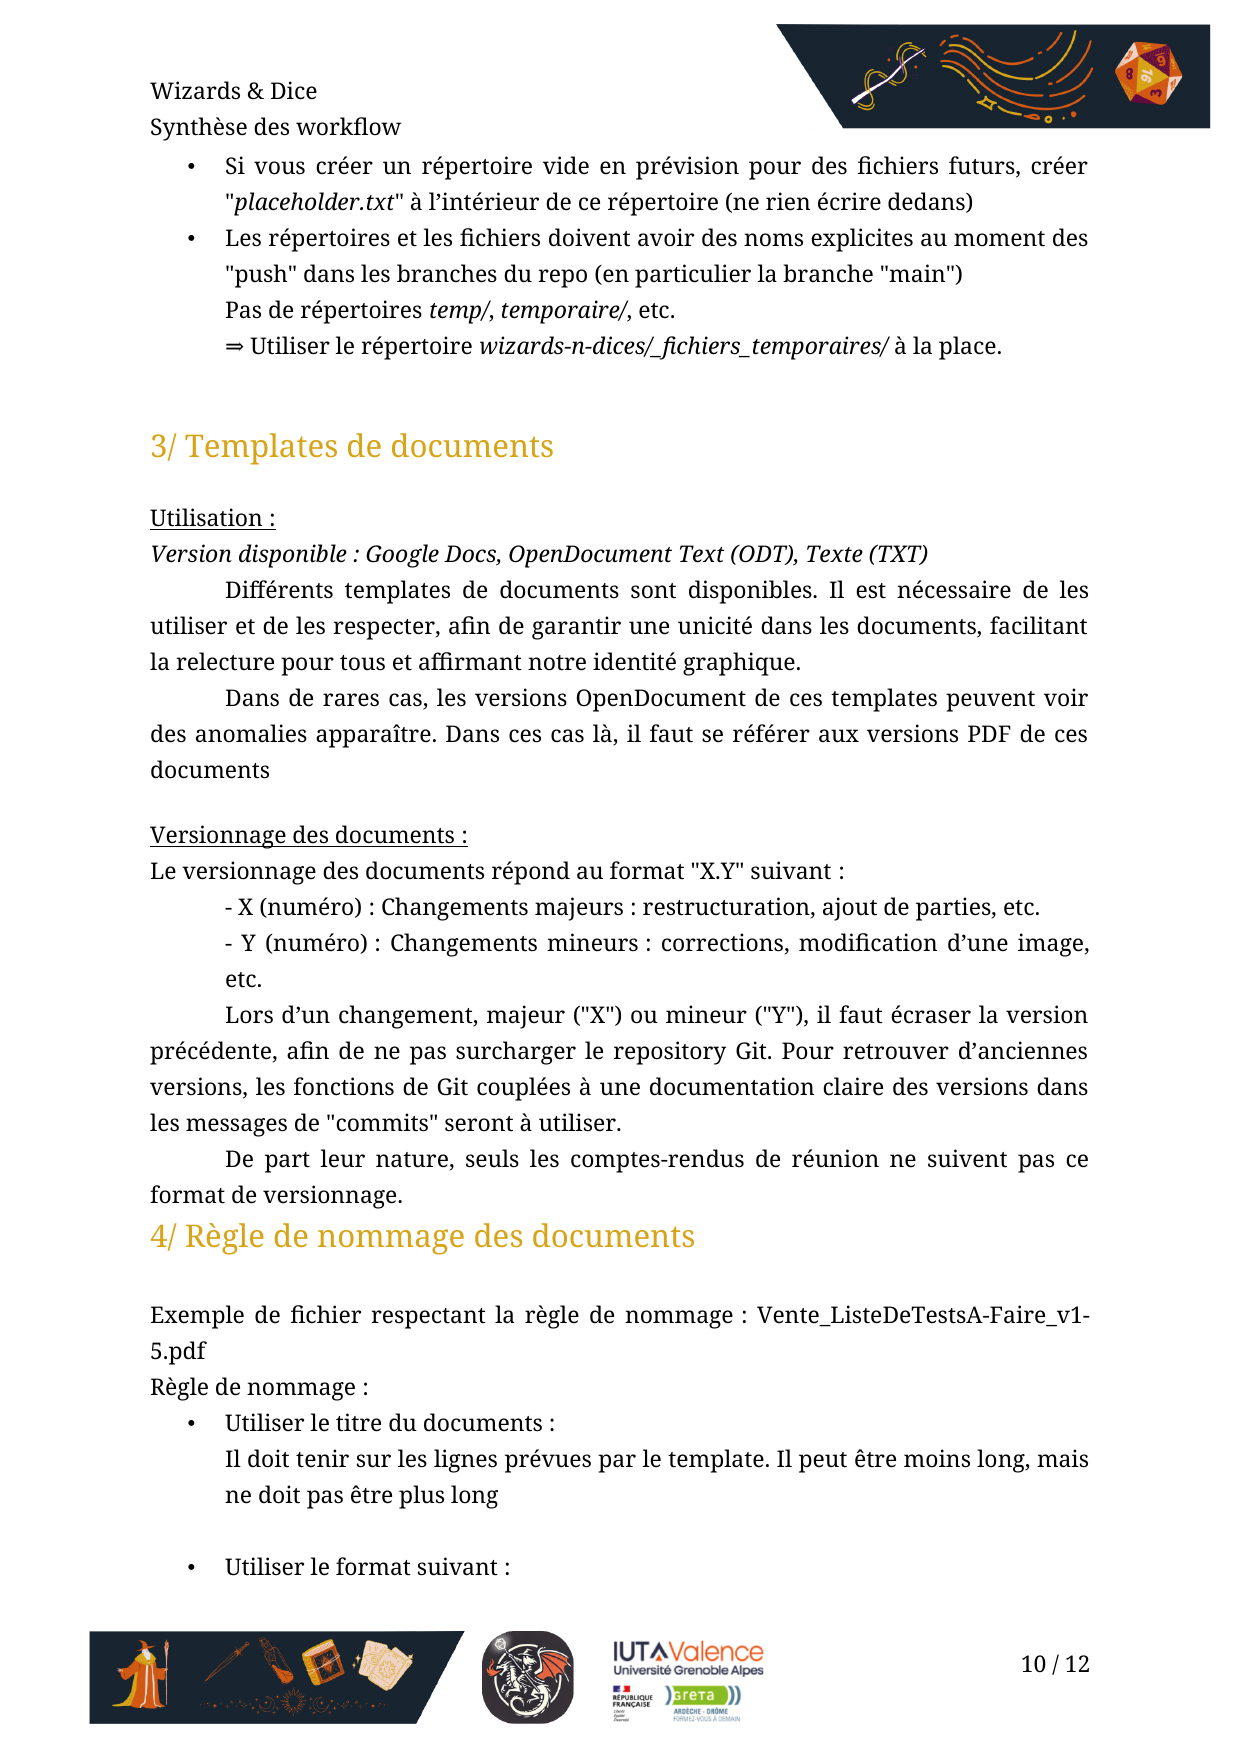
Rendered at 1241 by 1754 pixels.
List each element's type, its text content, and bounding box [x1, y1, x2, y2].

picture [81, 1620, 788, 1733]
text De part leur nature, seuls les comptes-rendus de réunion ne suivent pas ce format de versionnage. [150, 1143, 1090, 1210]
list Les répertoires et les fichiers doivent avoir des noms explicites au moment des "push" dans les branches du repo (en particulier la branche "main") [187, 222, 1090, 289]
list Utiliser le format suivant : [187, 1551, 1090, 1582]
list Il doit tenir sur les lignes prévues par le template. Il peut être moins long, mais ne doit pas être plus long [187, 1443, 1090, 1510]
text Exemple de fichier respectant la règle de nommage : Vente_ListeDeTestsA-Faire_v1-5.pdf [150, 1299, 1090, 1367]
picture [771, 21, 1218, 131]
text Lors d’un changement, majeur ("X") ou mineur ("Y"), il faut écraser la version précédente, afin de ne pas surcharger le repository Git. Pour retrouver d’anciennes versions, les fonctions de Git couplées à une documentation claire des versions dans les messages de "commits" seront à utiliser. [150, 999, 1090, 1138]
text Version disponible : Google Docs, OpenDocument Text (ODT), Texte (TXT) [150, 538, 1090, 569]
text Dans de rares cas, les versions OpenDocument de ces templates peuvent voir des anomalies apparaître. Dans ces cas là, il faut se référer aux versions PDF de ces documents [150, 682, 1090, 785]
list Si vous créer un répertoire vide en prévision pour des fichiers futurs, créer "placeholder.txt" à l’intérieur de ce répertoire (ne rien écrire dedans) [187, 150, 1090, 217]
text Différents templates de documents sont disponibles. Il est nécessaire de les utiliser et de les respecter, afin de garantir une unicité dans les documents, facilitant la relecture pour tous et affirmant notre identité graphique. [150, 574, 1090, 677]
text Le versionnage des documents répond au format "X.Y" suivant : [150, 855, 1090, 886]
list ⇒ Utiliser le répertoire wizards-n-dices/_fichiers_temporaires/ à la place. [187, 330, 1090, 361]
subtitle Templates de documents [150, 424, 1090, 467]
text Utilisation : [150, 502, 1090, 534]
subtitle Règle de nommage des documents [150, 1214, 1090, 1257]
text Règle de nommage : [150, 1371, 1090, 1402]
text - Y (numéro) : Changements mineurs : corrections, modification d’une image, etc. [225, 927, 1090, 994]
text Versionnage des documents : [150, 819, 1090, 850]
list Pas de répertoires temp/, temporaire/, etc. [187, 294, 1090, 325]
list Utiliser le titre du documents : [187, 1407, 1090, 1438]
text - X (numéro) : Changements majeurs : restructuration, ajout de parties, etc. [225, 891, 1090, 922]
